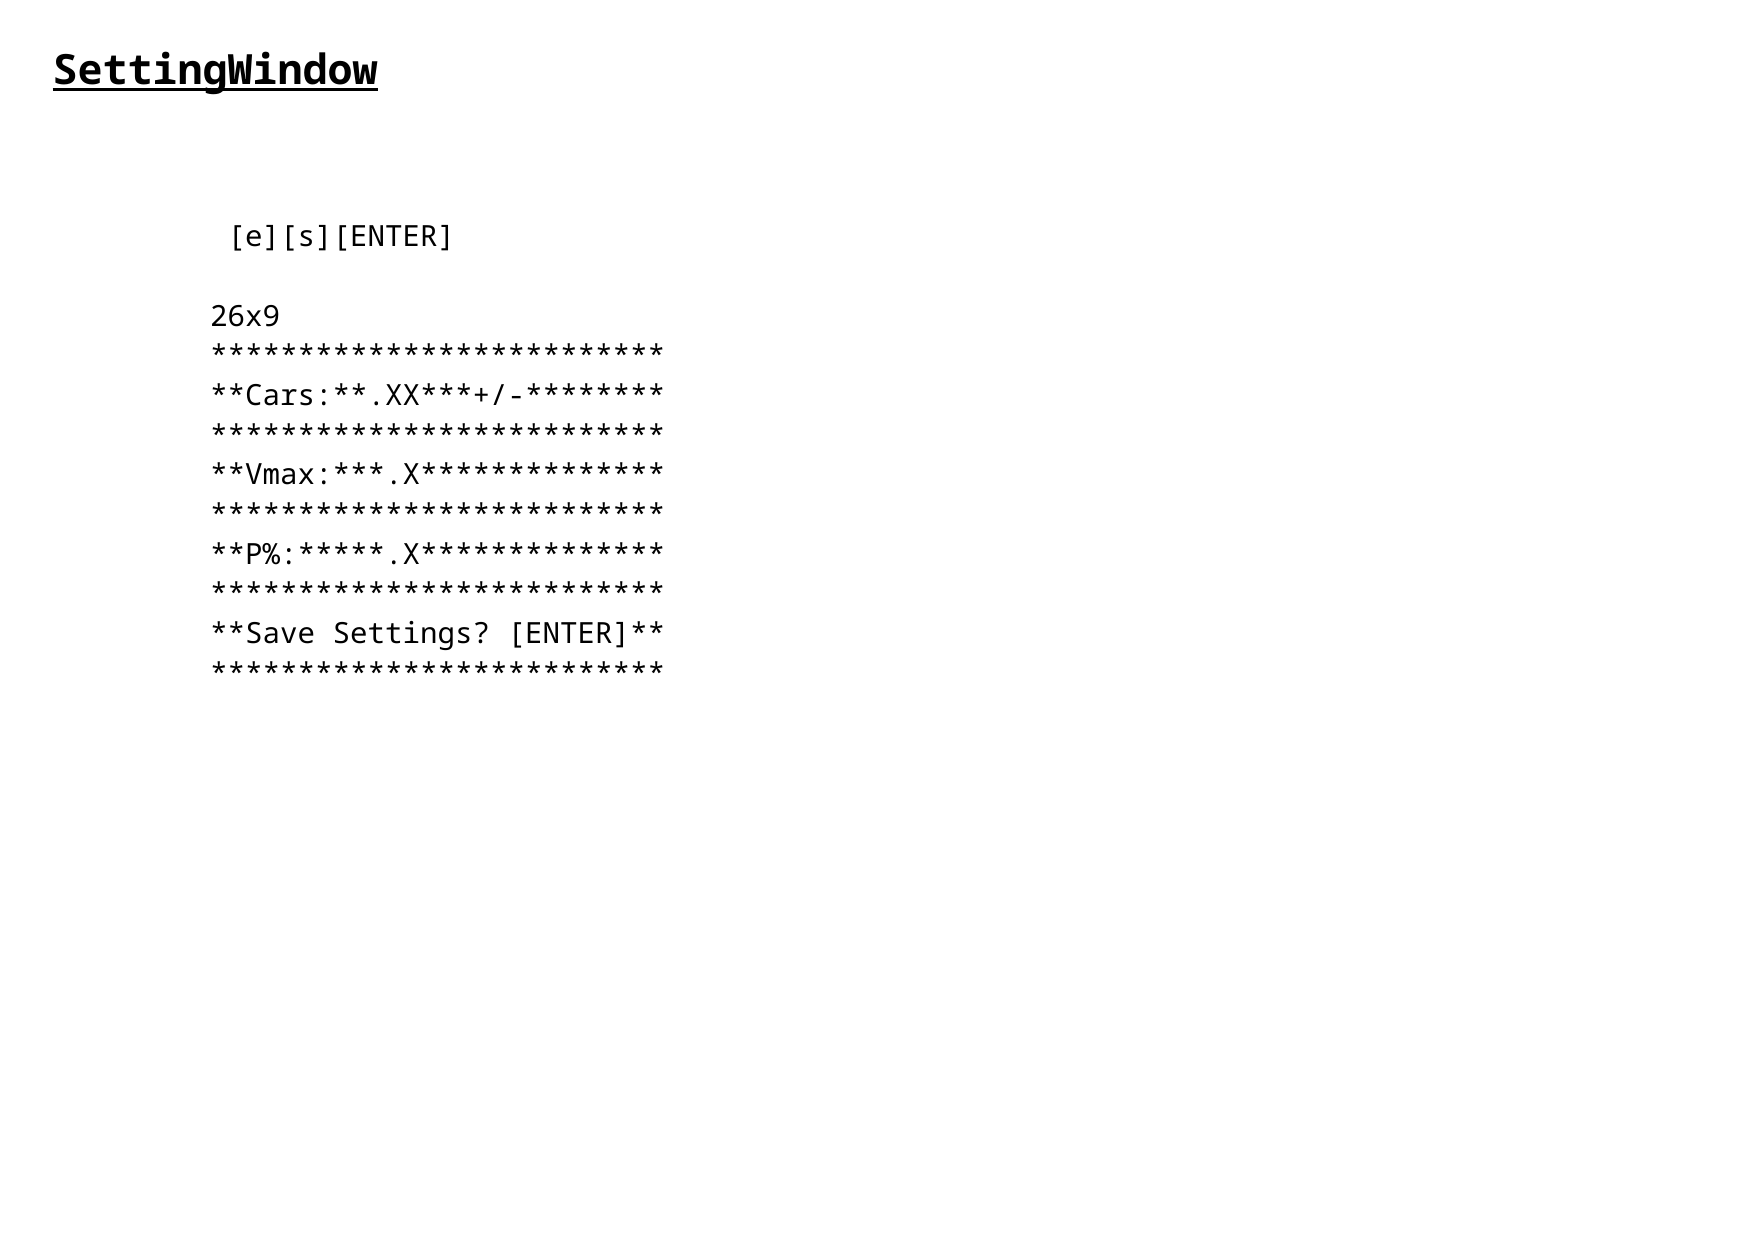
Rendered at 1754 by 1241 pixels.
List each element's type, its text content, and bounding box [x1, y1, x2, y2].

text ************************** [0, 493, 1754, 533]
text ************************** [0, 652, 1754, 692]
text [e][s][ENTER] [0, 216, 1754, 255]
text 26x9 [0, 295, 1754, 334]
text **P%:*****.X************** [0, 533, 1754, 573]
text **Cars:**.XX***+/-******** [0, 374, 1754, 414]
text ************************** [0, 414, 1754, 454]
text **Save Settings? [ENTER]** [0, 612, 1754, 652]
text **Vmax:***.X************** [0, 454, 1754, 493]
text SettingWindow [0, 40, 1754, 96]
text ************************** [0, 573, 1754, 612]
text ************************** [0, 334, 1754, 374]
